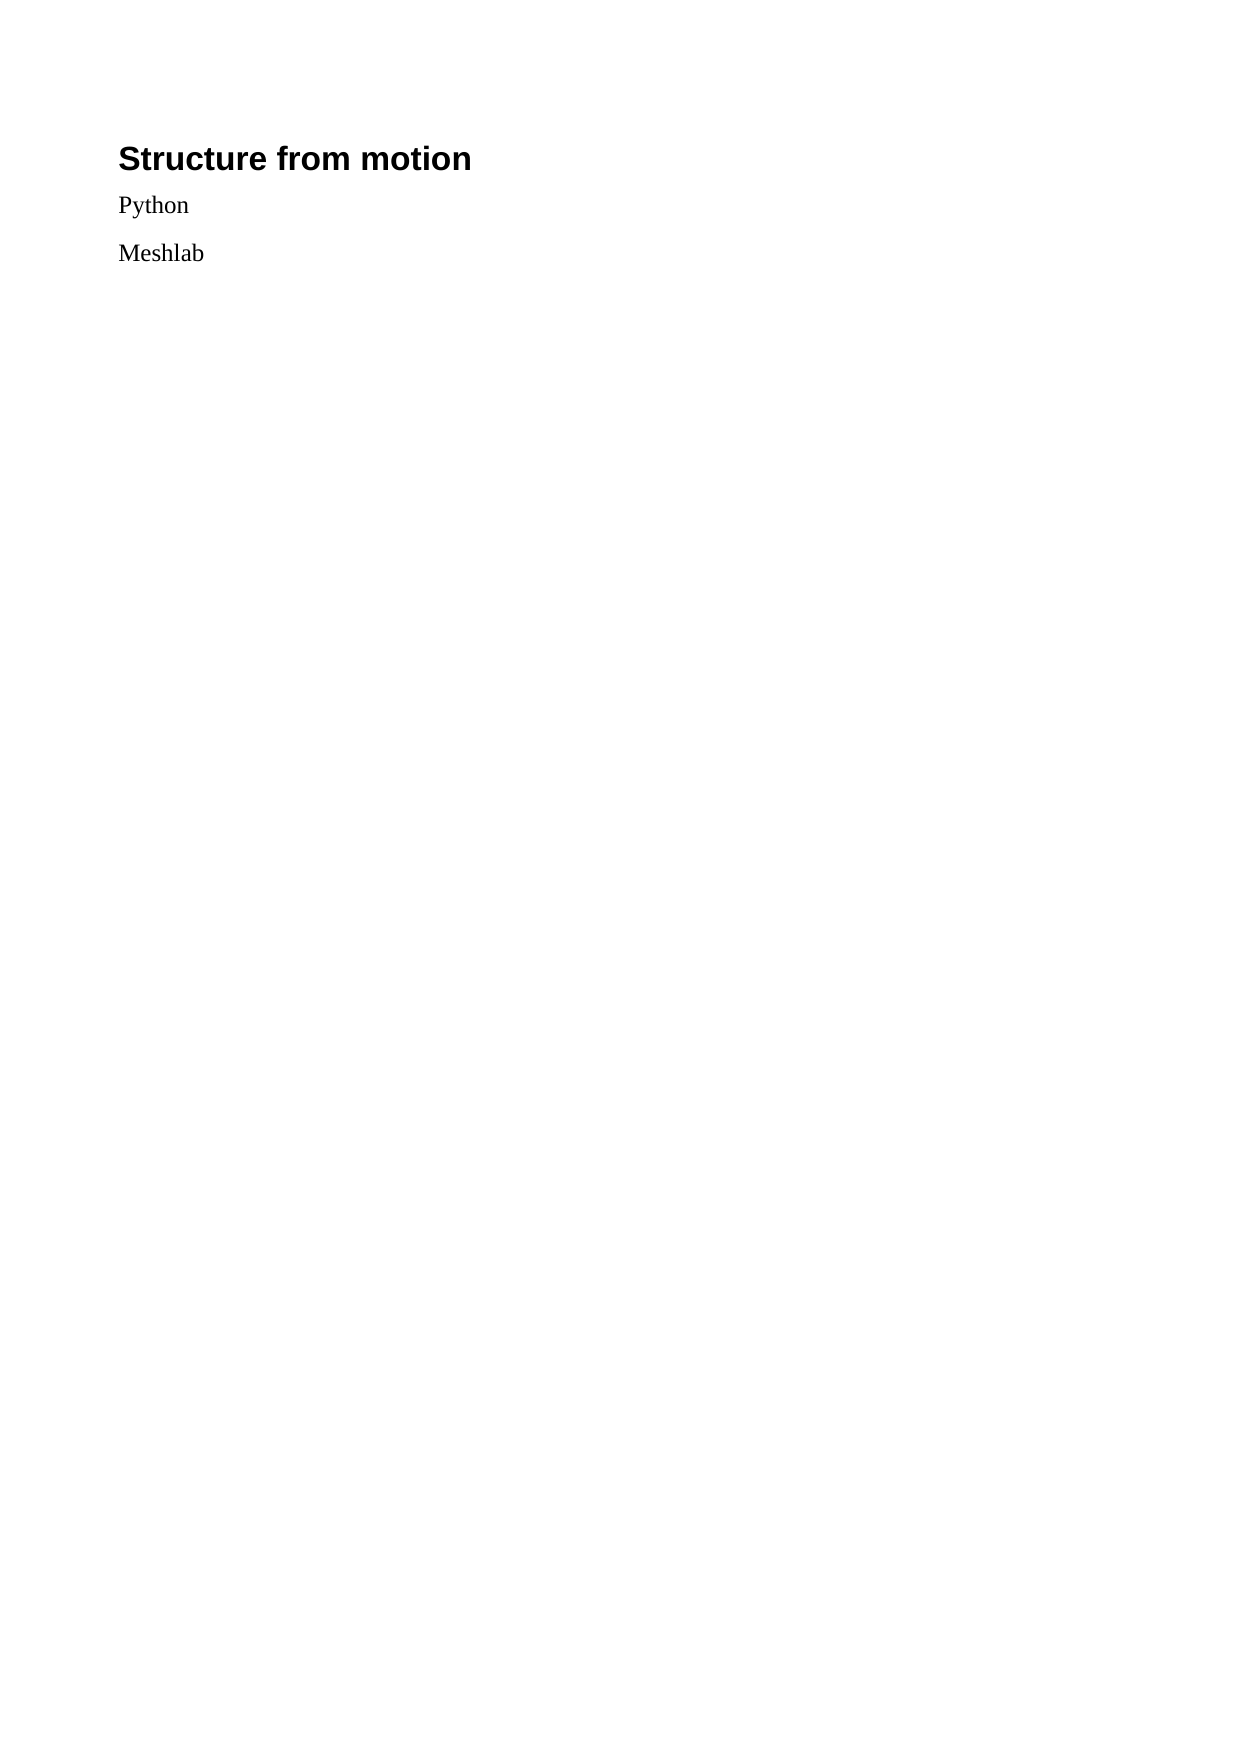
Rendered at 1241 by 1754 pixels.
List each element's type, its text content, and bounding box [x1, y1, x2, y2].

text Meshlab [118, 238, 1122, 266]
subtitle Structure from motion [118, 139, 1122, 178]
text Python [118, 190, 1122, 219]
